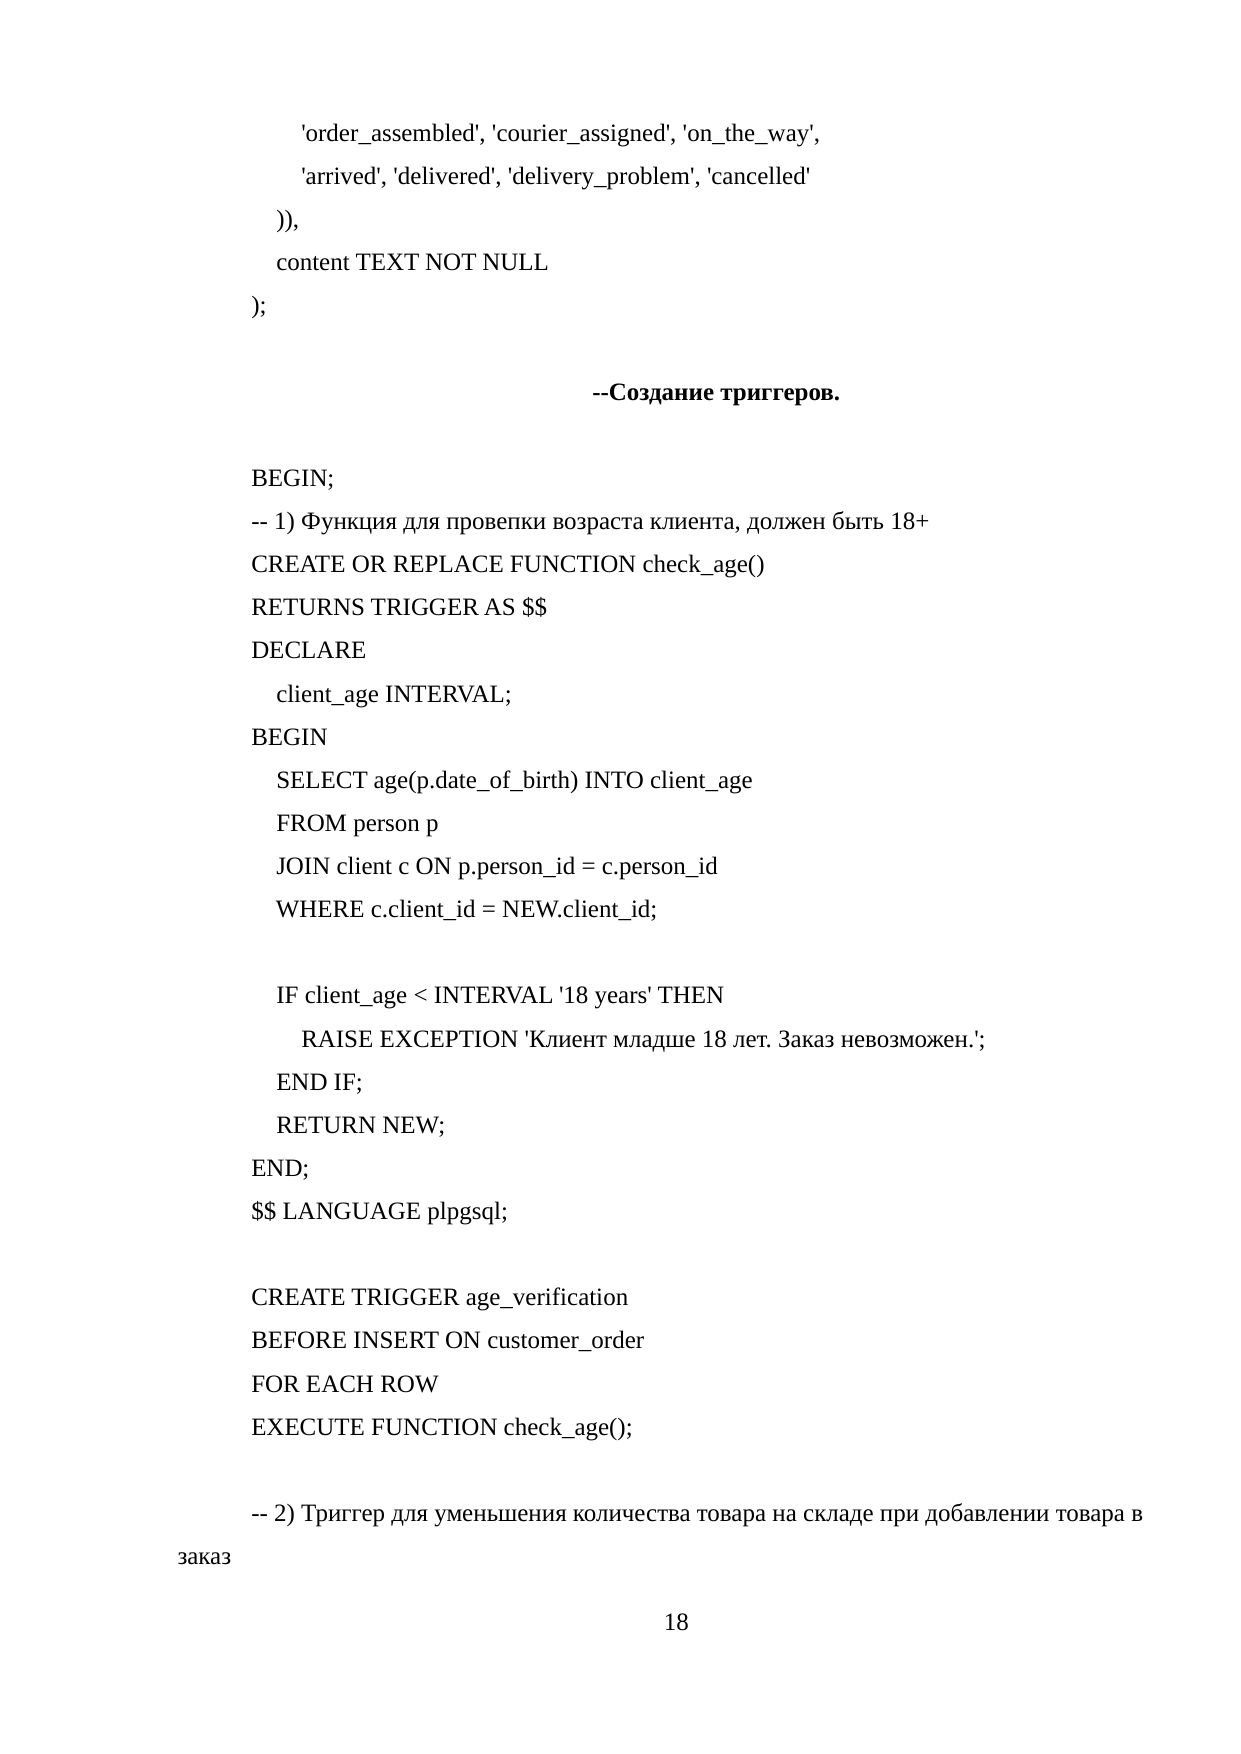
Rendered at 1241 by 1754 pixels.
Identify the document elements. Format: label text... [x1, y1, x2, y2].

text 'arrived', 'delivered', 'delivery_problem', 'cancelled' [177, 161, 1181, 190]
text -- 1) Функция для провепки возраста клиента, должен быть 18+ [177, 506, 1181, 535]
text ); [177, 291, 1181, 319]
text content TEXT NOT NULL [177, 247, 1181, 276]
text END; [177, 1153, 1181, 1182]
text BEGIN; [177, 463, 1181, 492]
text client_age INTERVAL; [177, 679, 1181, 707]
text EXECUTE FUNCTION check_age(); [177, 1412, 1181, 1441]
text RETURN NEW; [177, 1110, 1181, 1139]
text FROM person p [177, 808, 1181, 837]
text BEFORE INSERT ON customer_order [177, 1326, 1181, 1354]
text FOR EACH ROW [177, 1369, 1181, 1397]
text RETURNS TRIGGER AS $$ [177, 592, 1181, 621]
text RAISE EXCEPTION 'Клиент младше 18 лет. Заказ невозможен.'; [177, 1024, 1181, 1052]
text CREATE TRIGGER age_verification [177, 1282, 1181, 1311]
text BEGIN [177, 722, 1181, 751]
text -- 2) Триггер для уменьшения количества товара на складе при добавлении товара в заказ [177, 1498, 1181, 1570]
text --Создание триггеров. [177, 377, 1181, 406]
text 'order_assembled', 'courier_assigned', 'on_the_way', [177, 118, 1181, 147]
text DECLARE [177, 636, 1181, 664]
text WHERE c.client_id = NEW.client_id; [177, 894, 1181, 923]
text IF client_age < INTERVAL '18 years' THEN [177, 981, 1181, 1009]
text END IF; [177, 1067, 1181, 1096]
text SELECT age(p.date_of_birth) INTO client_age [177, 765, 1181, 794]
text )), [177, 204, 1181, 233]
text $$ LANGUAGE plpgsql; [177, 1196, 1181, 1225]
text CREATE OR REPLACE FUNCTION check_age() [177, 549, 1181, 578]
text JOIN client c ON p.person_id = c.person_id [177, 851, 1181, 880]
